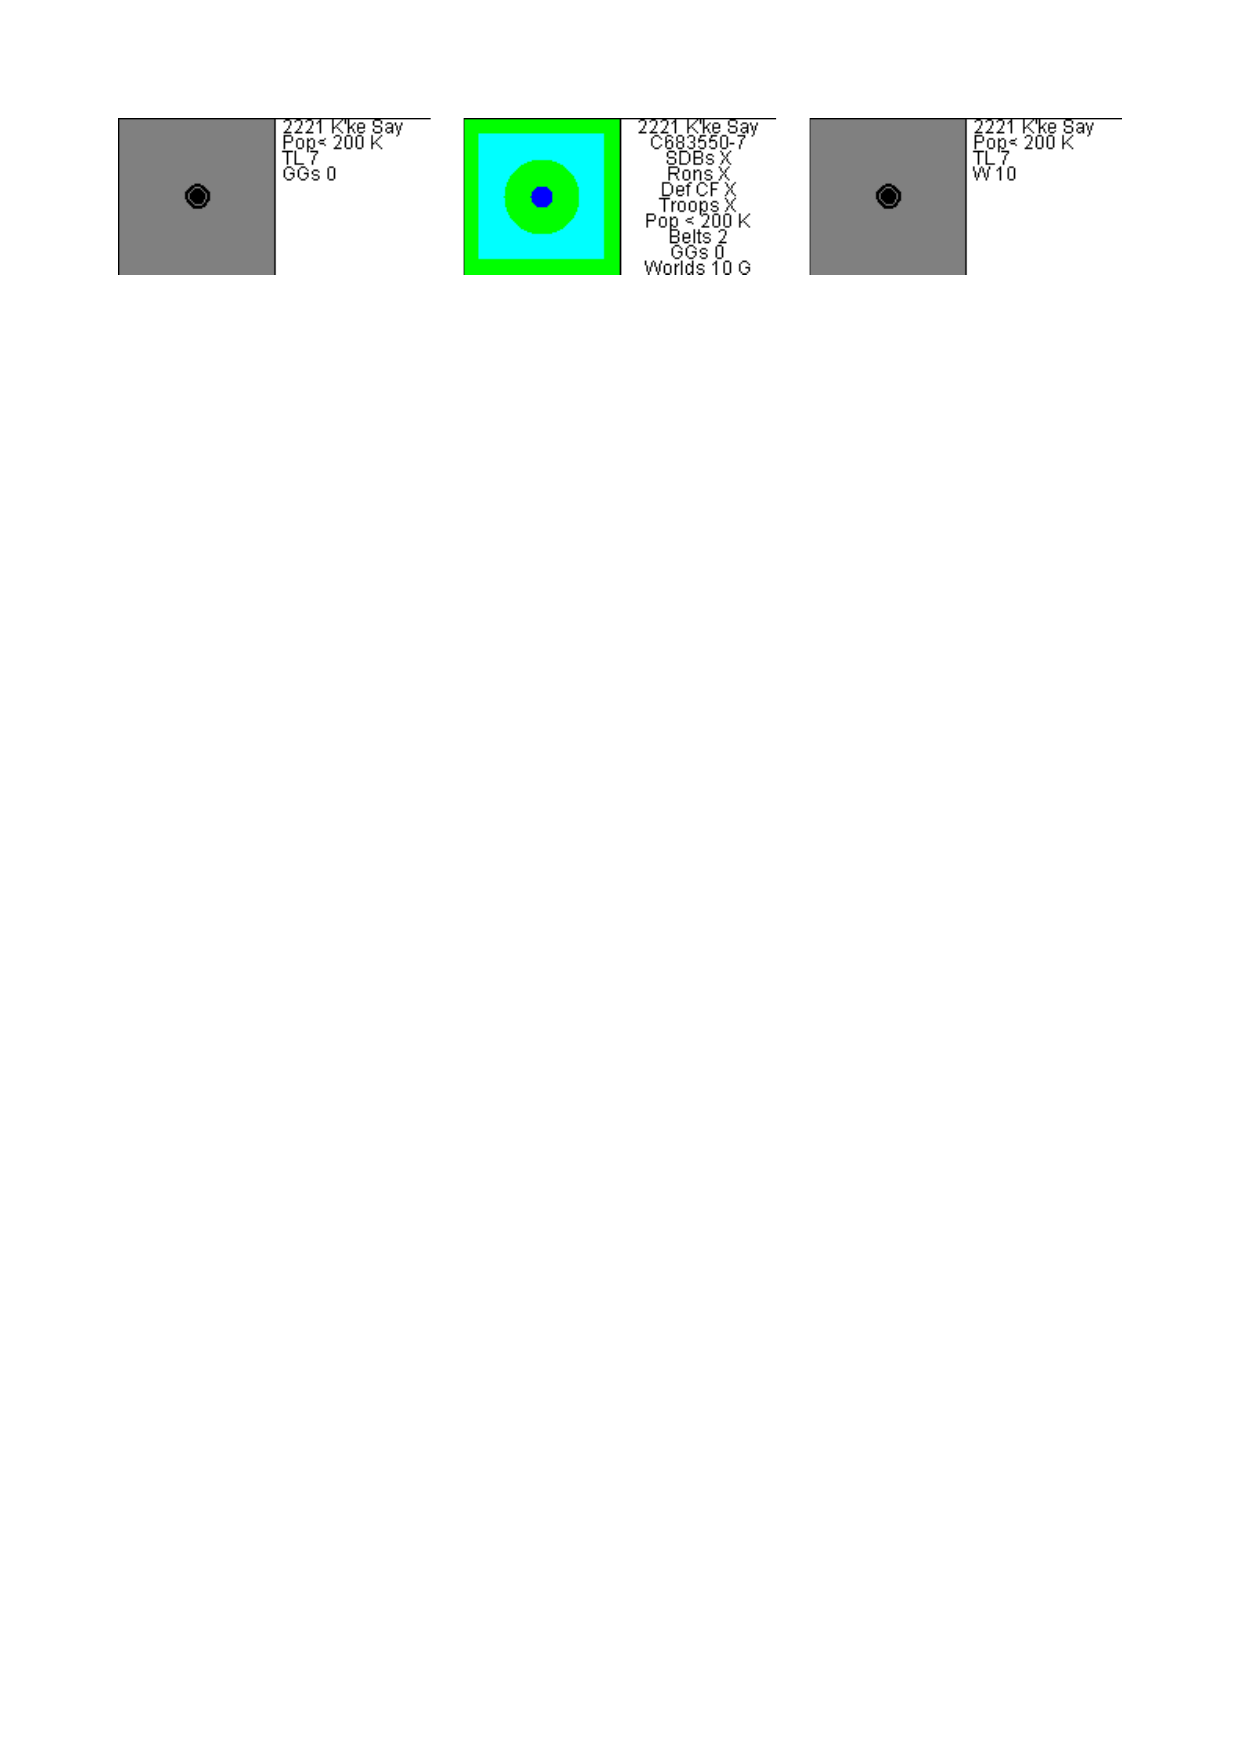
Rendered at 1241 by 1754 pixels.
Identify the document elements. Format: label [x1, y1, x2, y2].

picture [809, 118, 1122, 275]
picture [463, 118, 777, 275]
picture [118, 118, 431, 275]
